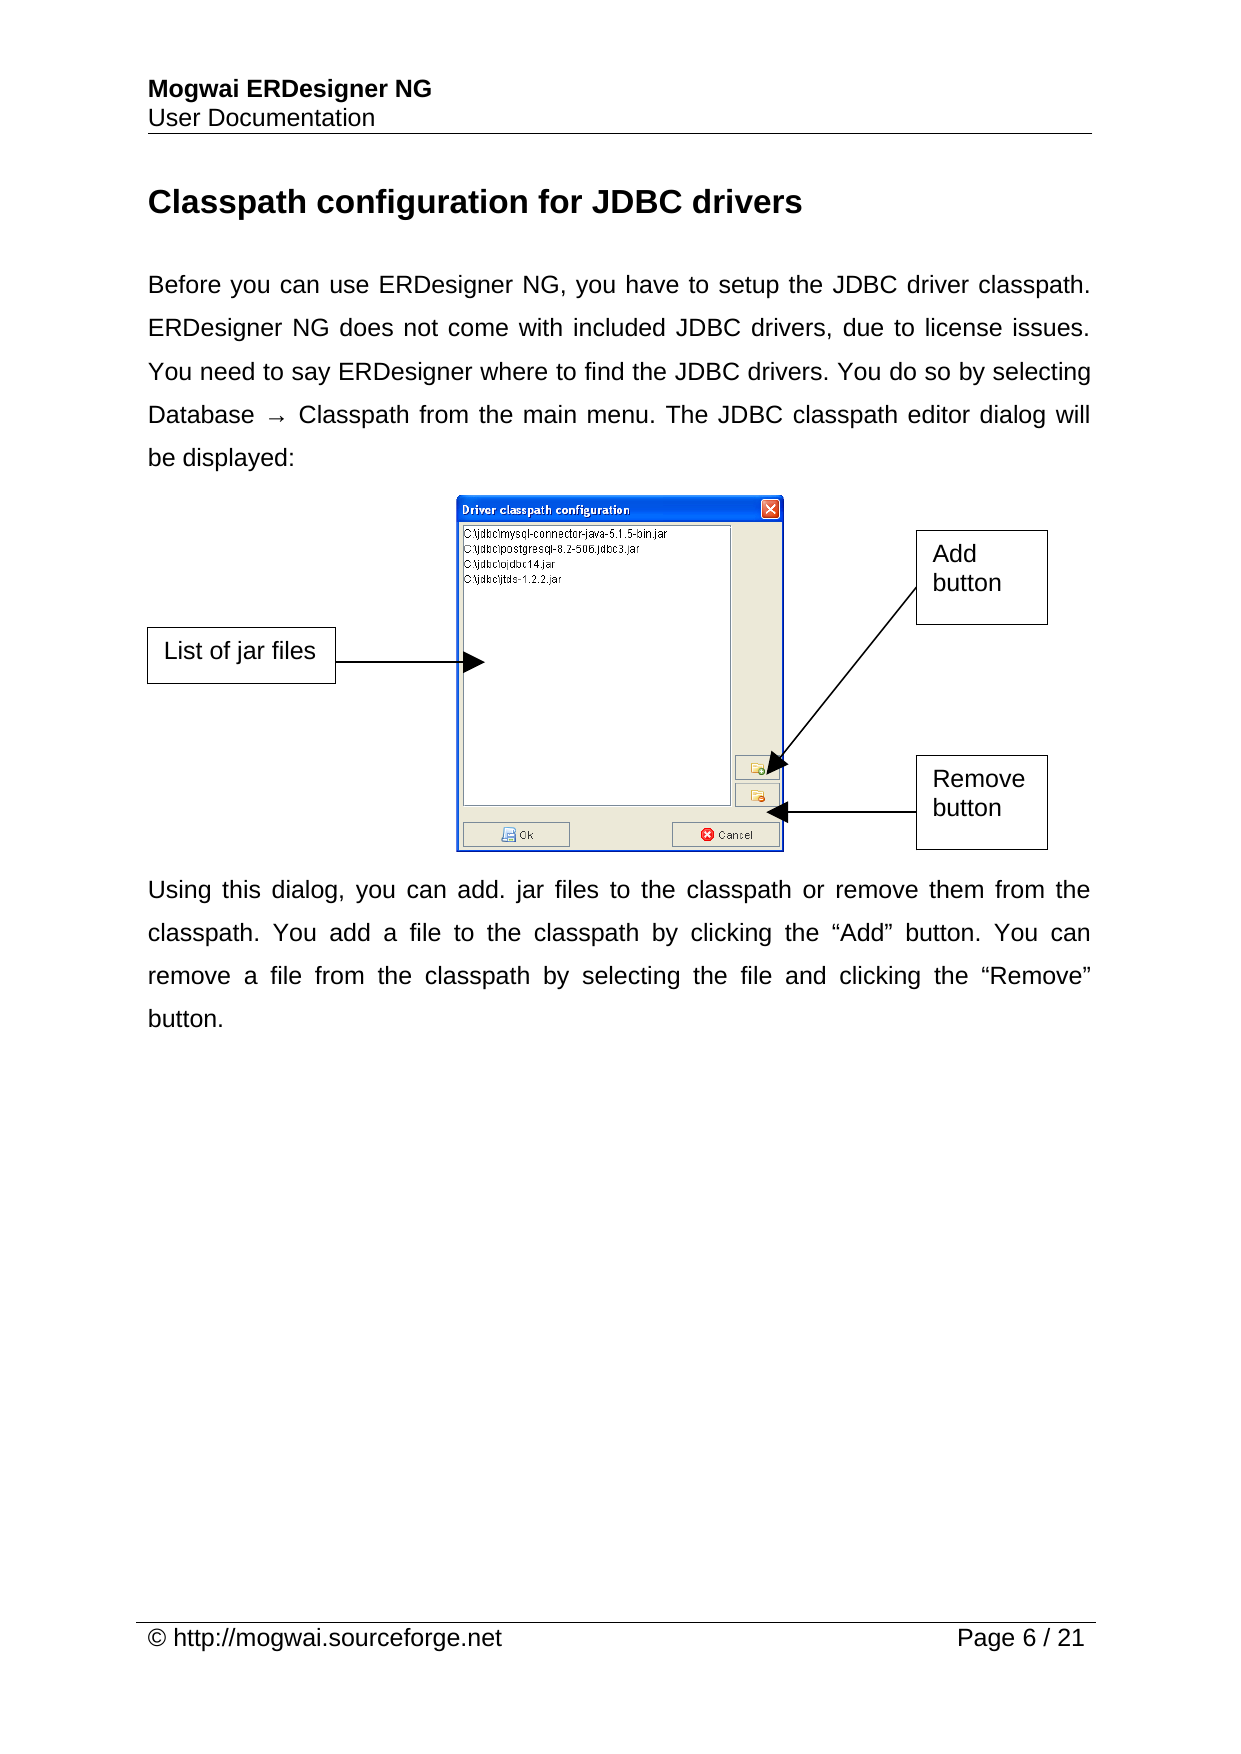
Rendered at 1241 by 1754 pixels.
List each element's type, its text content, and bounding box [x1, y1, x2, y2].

text Before you can use ERDesigner NG, you have to setup the JDBC driver classpath. ERDesigner NG does not come with included JDBC drivers, due to license issues. You need to say ERDesigner where to find the JDBC drivers. You do so by selecting Database → Classpath from the main menu. The JDBC classpath editor dialog will be displayed: [148, 270, 1092, 471]
text Remove button [932, 764, 1032, 822]
subtitle Classpath configuration for JDBC drivers [148, 182, 1092, 221]
picture [456, 495, 784, 852]
text List of jar files [163, 636, 319, 664]
text Add button [932, 539, 1032, 597]
text Using this dialog, you can add. jar files to the classpath or remove them from the classpath. You add a file to the classpath by clicking the “Add” button. You can remove a file from the classpath by selecting the file and clicking the “Remove” button. [148, 875, 1092, 1033]
